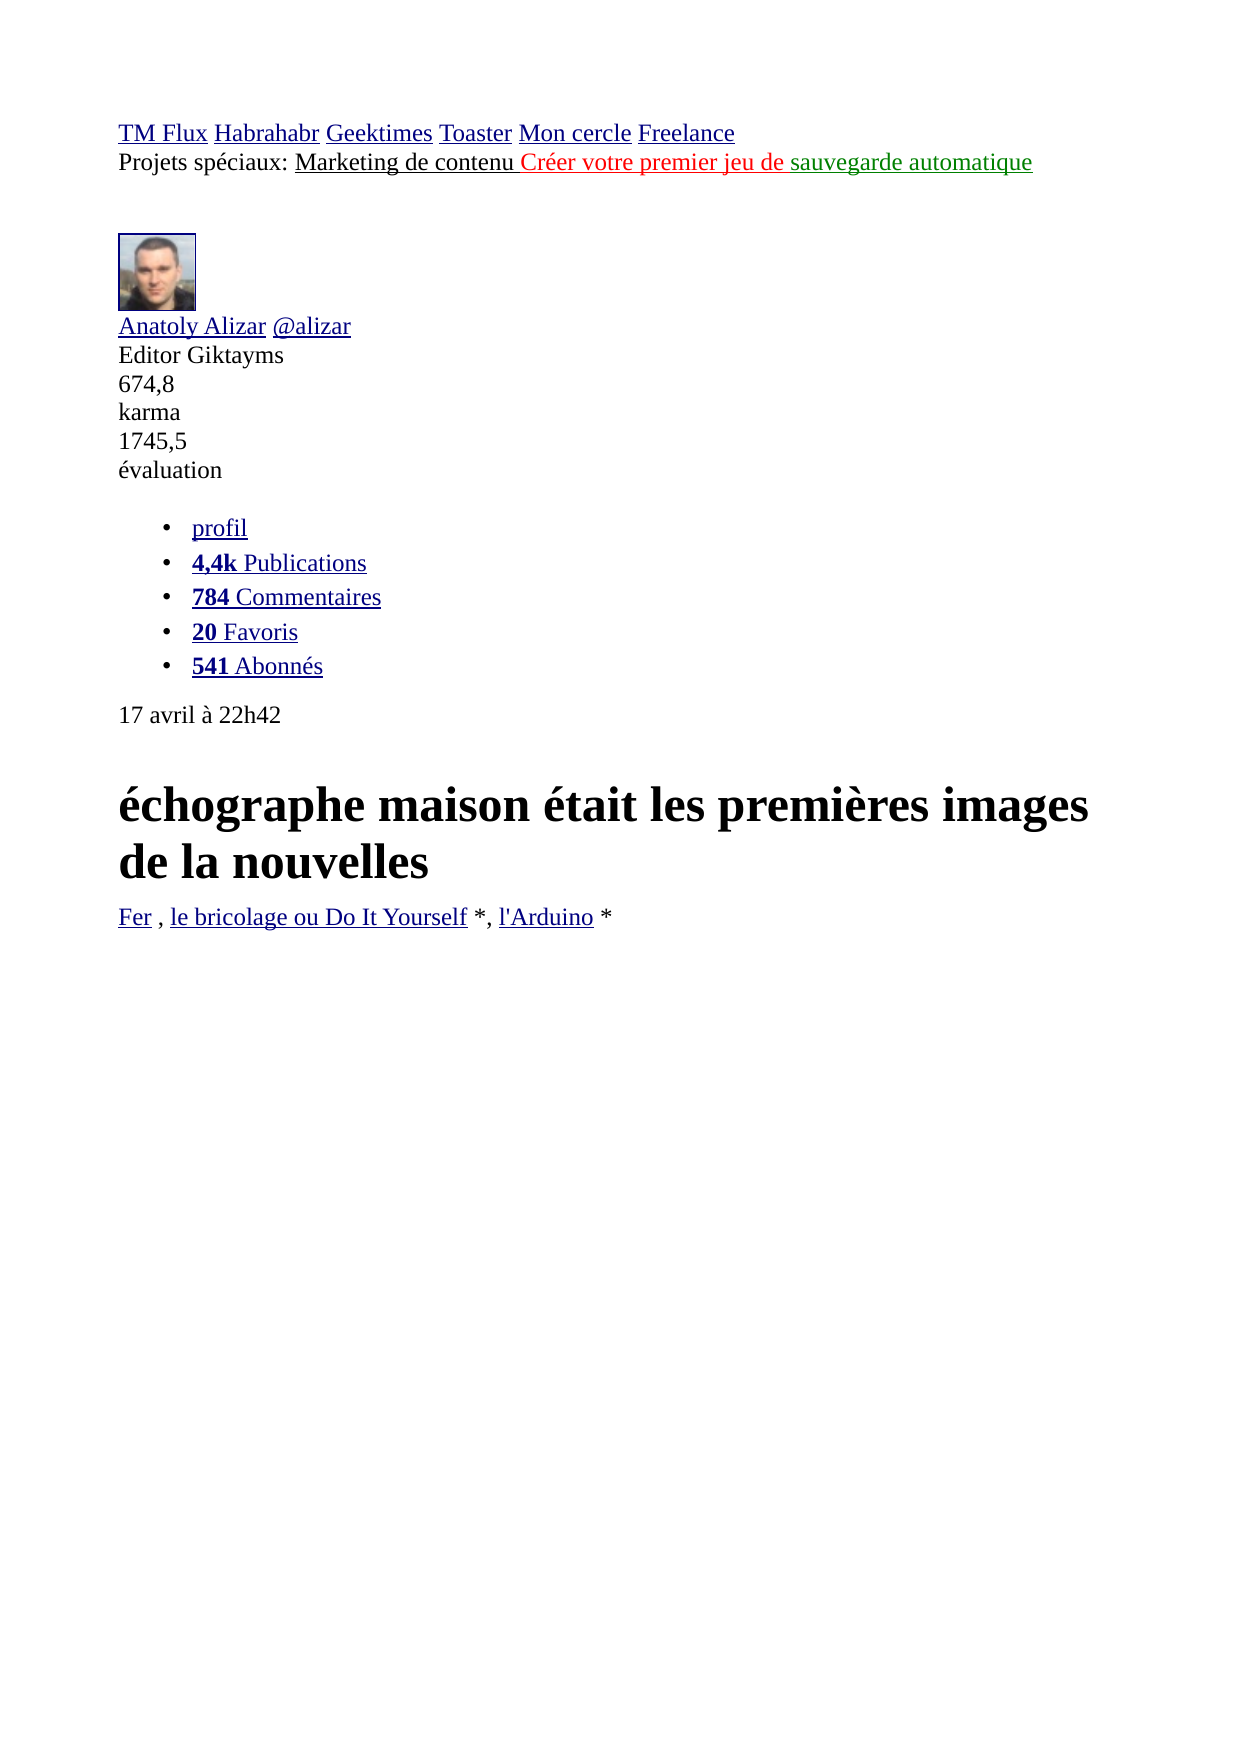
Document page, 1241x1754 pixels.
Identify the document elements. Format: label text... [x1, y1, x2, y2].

text Fer , le bricolage ou Do It Yourself *, l'Arduino * [118, 902, 1122, 931]
list 4,4k Publications [162, 548, 1122, 576]
text 1745,5 [118, 426, 1122, 455]
text Editor Giktayms [118, 340, 1122, 369]
subtitle échographe maison était les premières images de la nouvelles [118, 774, 1122, 889]
picture [120, 235, 195, 310]
list 784 Commentaires [162, 582, 1122, 611]
text 674,8 [118, 369, 1122, 397]
text Anatoly Alizar @alizar [118, 311, 1122, 340]
text TM Flux Habrahabr Geektimes Toaster Mon cercle Freelance [118, 118, 1122, 147]
list profil [162, 513, 1122, 542]
text évaluation [118, 455, 1122, 484]
text karma [118, 397, 1122, 426]
list 541 Abonnés [162, 651, 1122, 680]
text 17 avril à 22h42 [118, 700, 1122, 729]
list 20 Favoris [162, 617, 1122, 645]
text Projets spéciaux: Marketing de contenu Créer votre premier jeu de sauvegarde automatique [118, 147, 1122, 176]
